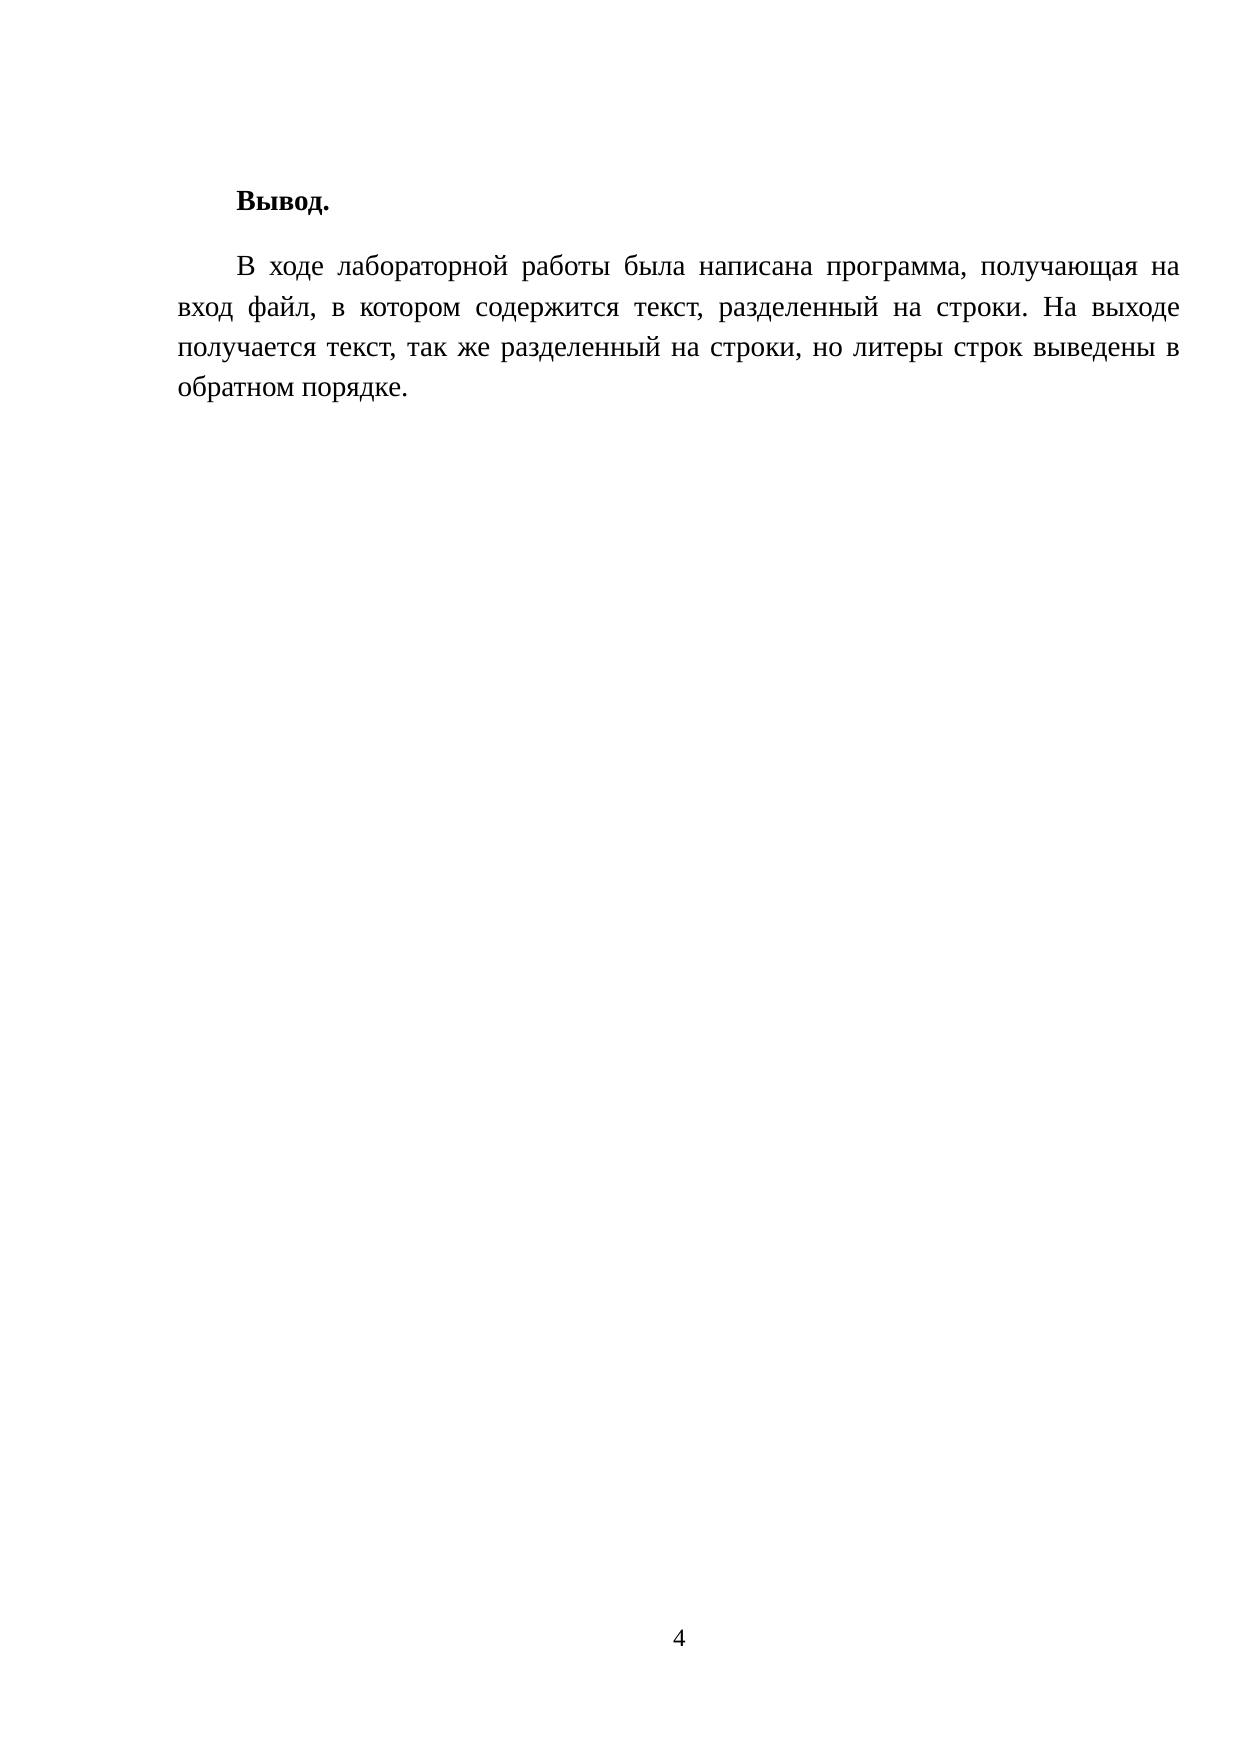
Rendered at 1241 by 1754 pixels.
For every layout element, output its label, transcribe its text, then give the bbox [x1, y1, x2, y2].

text В ходе лабораторной работы была написана программа, получающая на вход файл, в котором содержится текст, разделенный на строки. На выходе получается текст, так же разделенный на строки, но литеры строк выведены в обратном порядке. [177, 248, 1181, 403]
text Вывод. [177, 183, 1181, 217]
